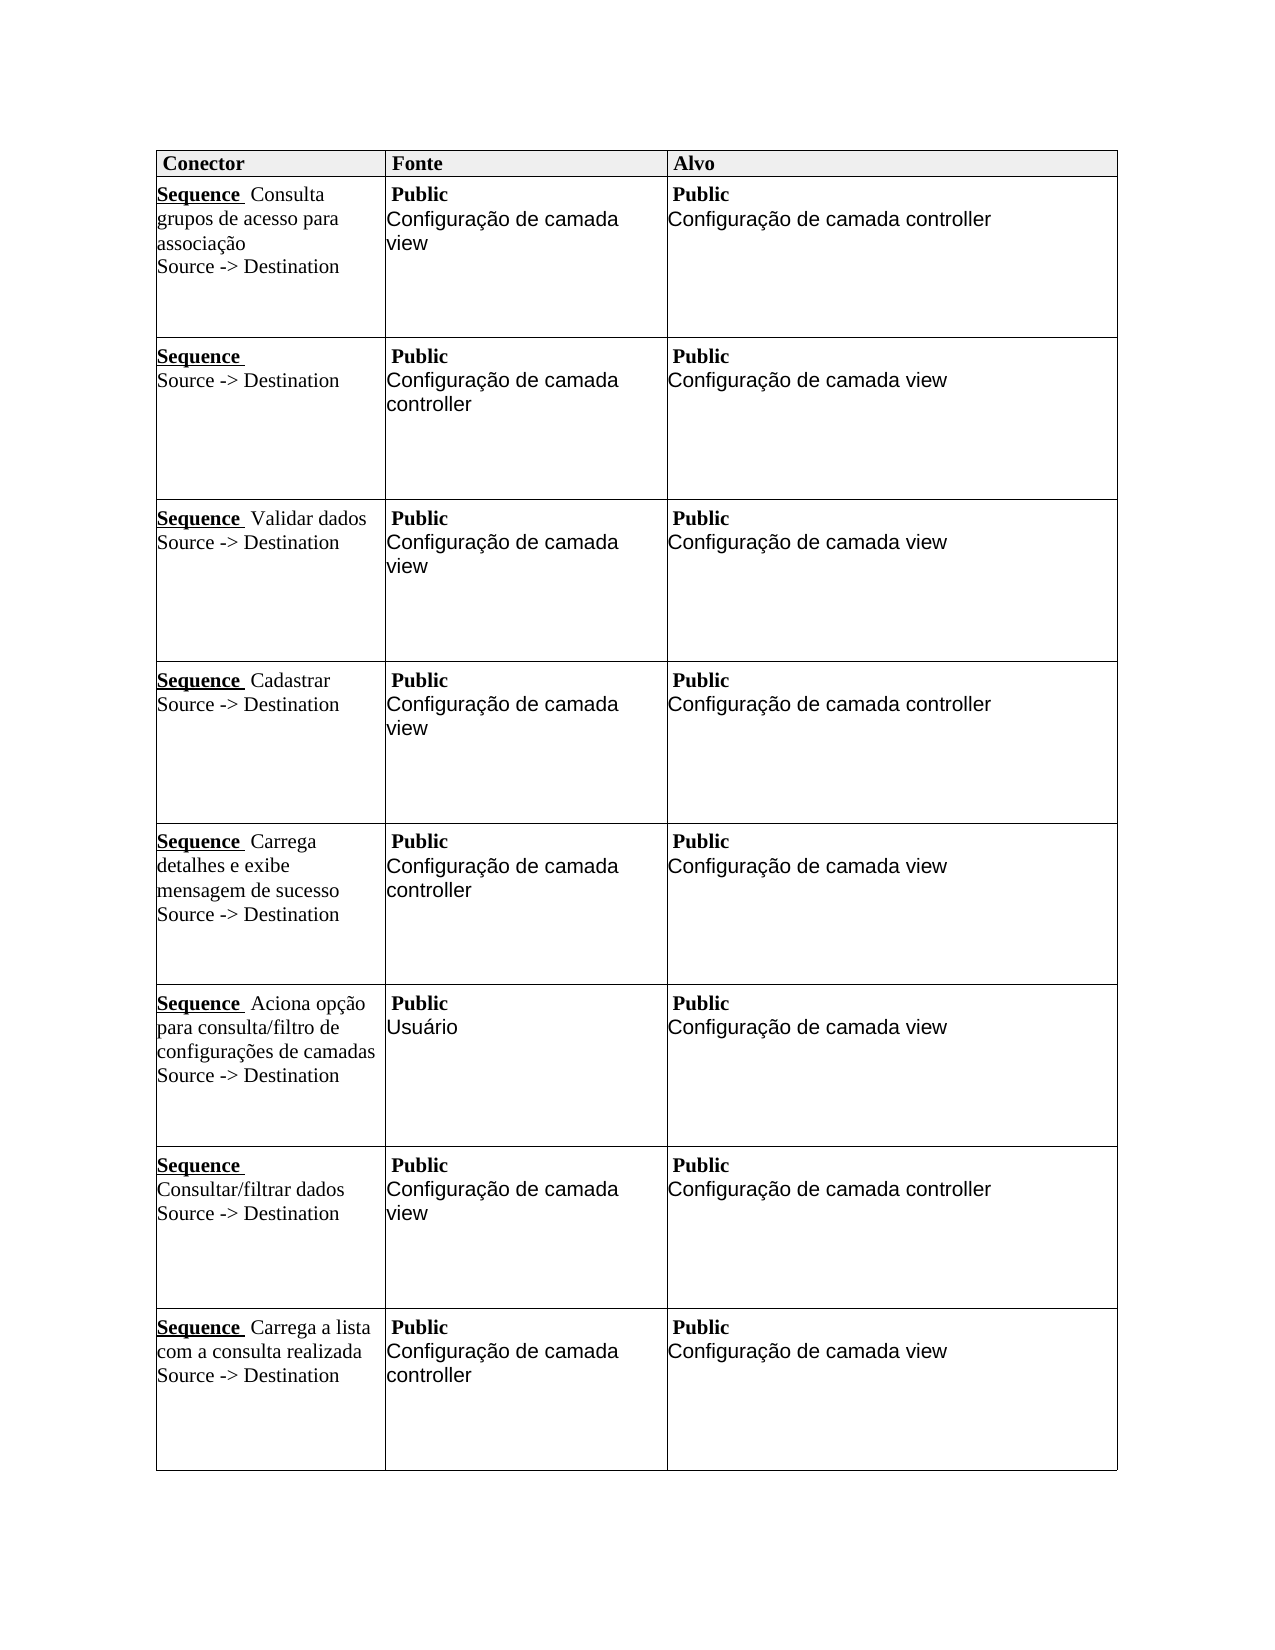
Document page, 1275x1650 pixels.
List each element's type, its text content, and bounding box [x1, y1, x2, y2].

table_cell Public Configuração de camada view [668, 500, 1117, 661]
table_cell Public Configuração de camada view [386, 1147, 667, 1308]
table_header Conector [157, 151, 385, 176]
table_cell Public Usuário [386, 985, 667, 1146]
table_cell Sequence Carrega detalhes e exibe mensagem de sucesso Source -> Destination [157, 824, 385, 984]
table_cell Public Configuração de camada view [668, 338, 1117, 499]
table_cell Public Configuração de camada view [386, 500, 667, 661]
table_cell Public Configuração de camada controller [668, 177, 1117, 337]
table_cell Public Configuração de camada view [668, 824, 1117, 984]
table_cell Sequence Source -> Destination [157, 338, 385, 499]
table_cell Sequence Carrega a lista com a consulta realizada Source -> Destination [157, 1309, 385, 1470]
table_cell Public Configuração de camada view [386, 662, 667, 823]
table_cell Sequence Aciona opção para consulta/filtro de configurações de camadas Source -> Destination [157, 985, 385, 1146]
table_cell Sequence Consultar/filtrar dados Source -> Destination [157, 1147, 385, 1308]
table_cell Public Configuração de camada view [668, 985, 1117, 1146]
table_cell Public Configuração de camada controller [386, 338, 667, 499]
table_header Alvo [668, 151, 1117, 176]
table_header Fonte [386, 151, 667, 176]
table_cell Public Configuração de camada view [668, 1309, 1117, 1470]
table_cell Public Configuração de camada controller [386, 824, 667, 984]
table_cell Public Configuração de camada controller [386, 1309, 667, 1470]
table_cell Public Configuração de camada controller [668, 662, 1117, 823]
table_cell Public Configuração de camada view [386, 177, 667, 337]
table_cell Sequence Cadastrar Source -> Destination [157, 662, 385, 823]
table_cell Sequence Consulta grupos de acesso para associação Source -> Destination [157, 177, 385, 337]
table_cell Public Configuração de camada controller [668, 1147, 1117, 1308]
table_cell Sequence Validar dados Source -> Destination [157, 500, 385, 661]
